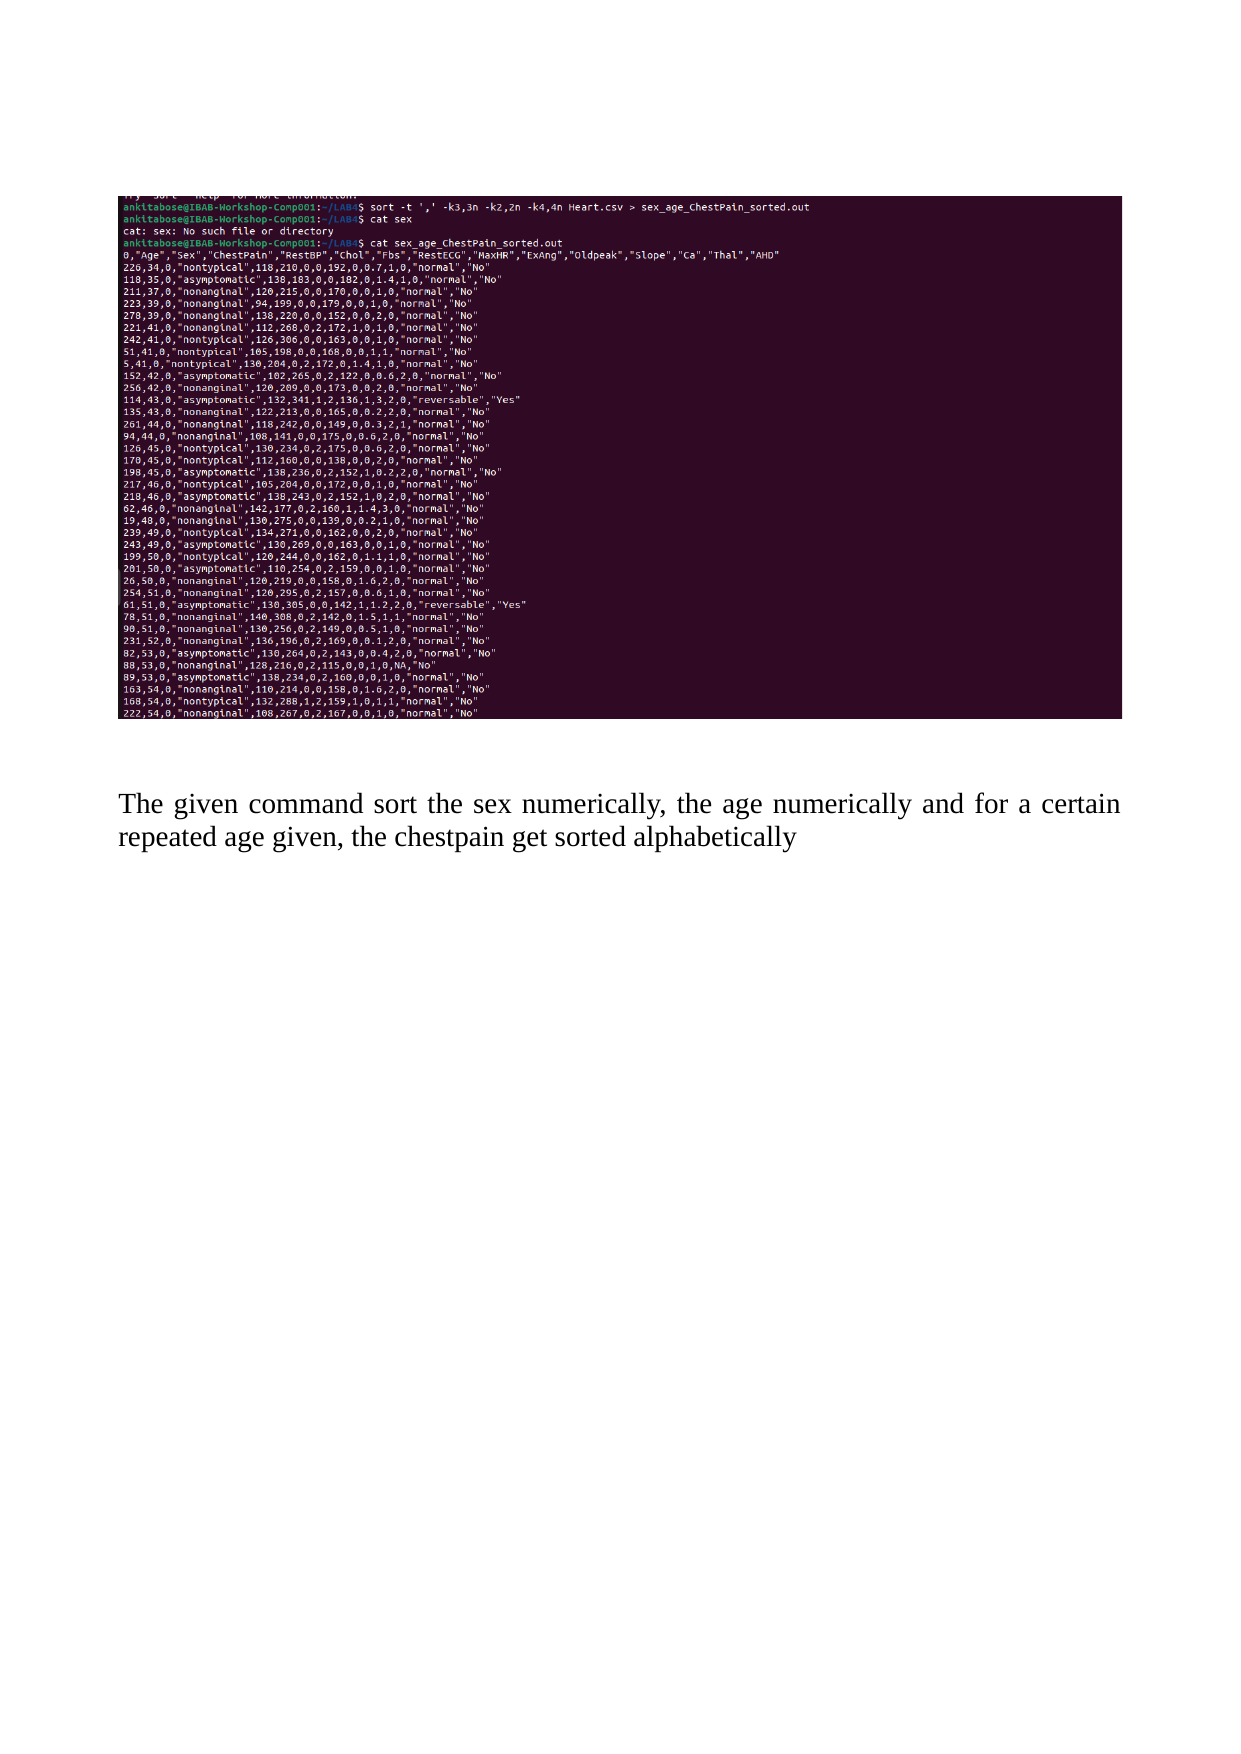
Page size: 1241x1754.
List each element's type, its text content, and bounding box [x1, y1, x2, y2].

text The given command sort the sex numerically, the age numerically and for a certain repeated age given, the chestpain get sorted alphabetically [118, 786, 1122, 853]
picture [118, 196, 1123, 719]
